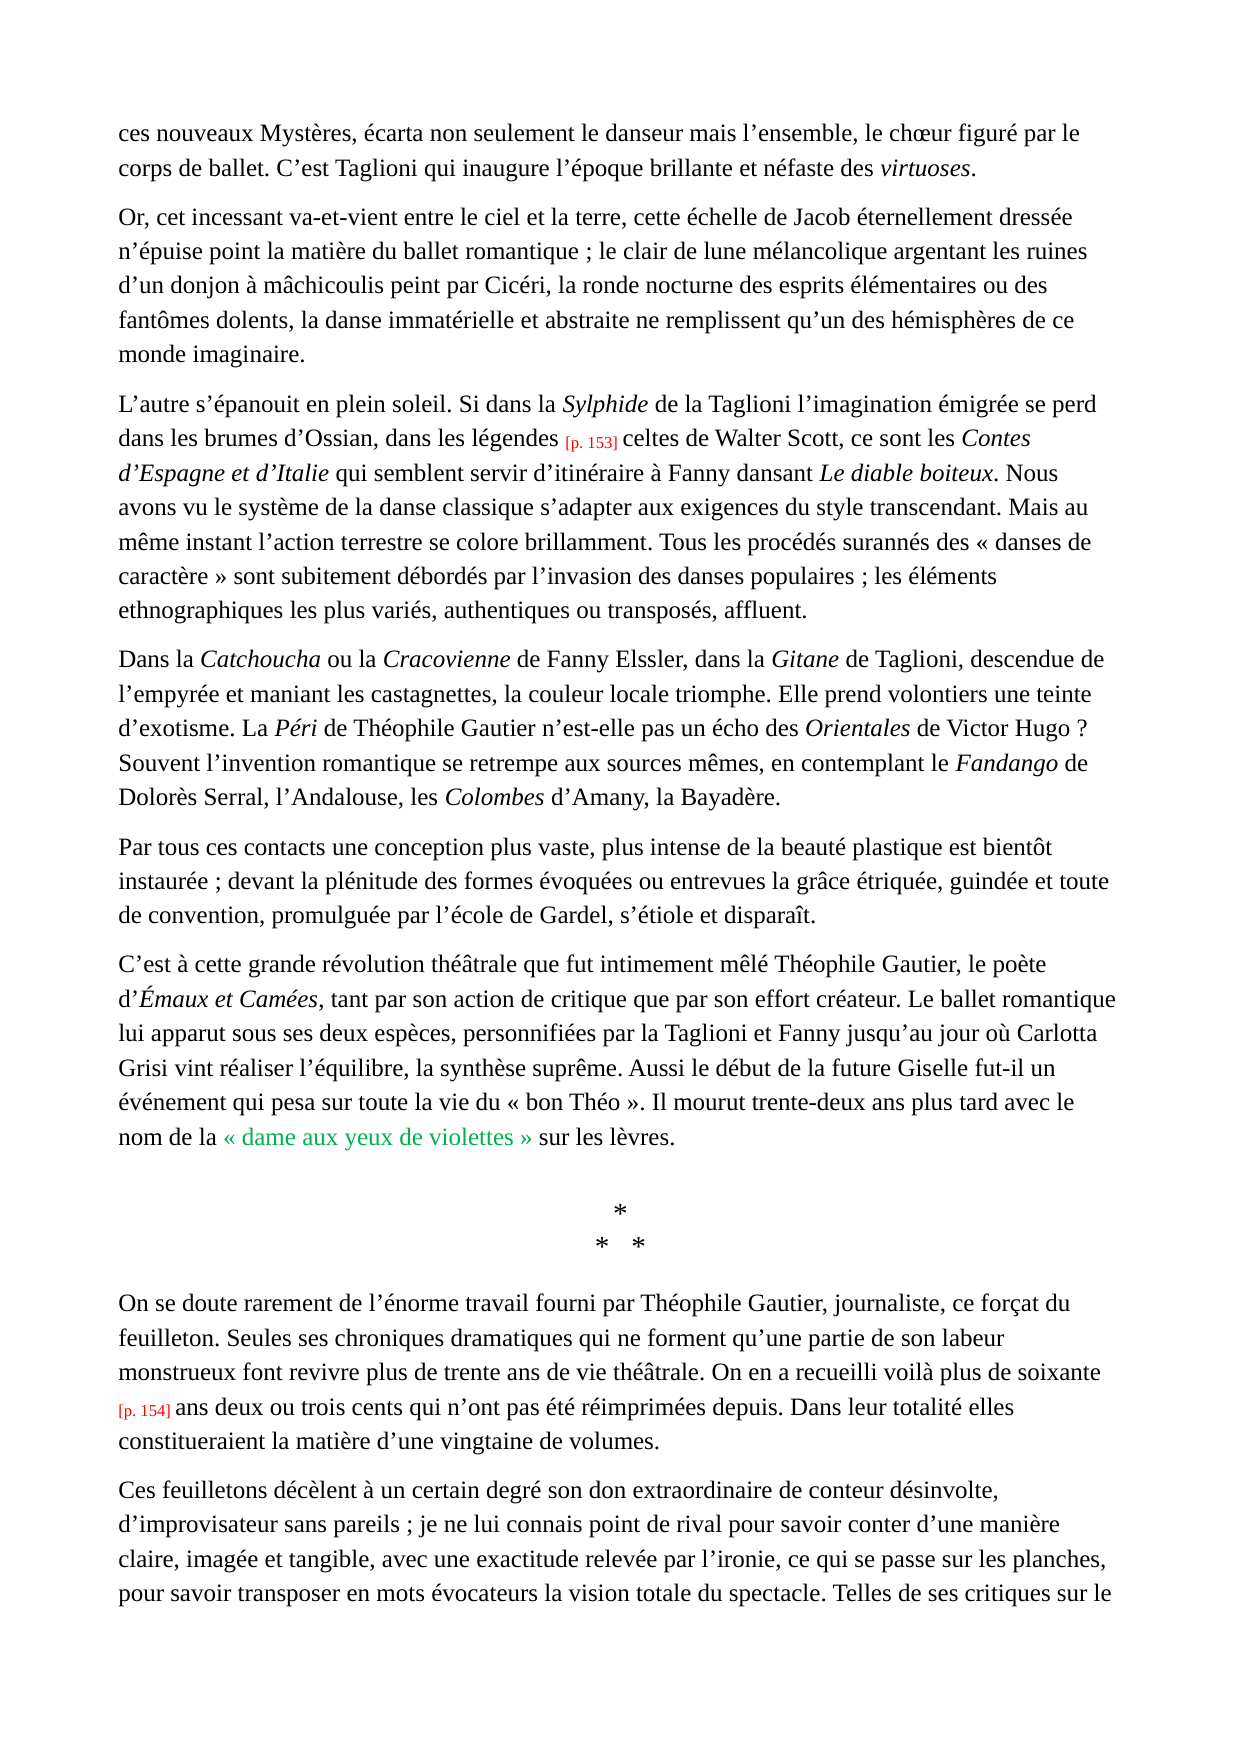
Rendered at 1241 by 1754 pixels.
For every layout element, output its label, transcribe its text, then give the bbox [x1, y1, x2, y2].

text ces nouveaux Mystères, écarta non seulement le danseur mais l’ensemble, le chœur figuré par le corps de ballet. C’est Taglioni qui inaugure l’époque brillante et néfaste des virtuoses. [118, 118, 1122, 181]
text Or, cet incessant va-et-vient entre le ciel et la terre, cette échelle de Jacob éternellement dressée n’épuise point la matière du ballet romantique ; le clair de lune mélancolique argentant les ruines d’un donjon à mâchicoulis peint par Cicéri, la ronde nocturne des esprits élémentaires ou des fantômes dolents, la danse immatérielle et abstraite ne remplissent qu’un des hémisphères de ce monde imaginaire. [118, 202, 1122, 368]
text L’autre s’épanouit en plein soleil. Si dans la Sylphide de la Taglioni l’imagination émigrée se perd dans les brumes d’Ossian, dans les légendes [p. 153] celtes de Walter Scott, ce sont les Contes d’Espagne et d’Italie qui semblent servir d’itinéraire à Fanny dansant Le diable boiteux. Nous avons vu le système de la danse classique s’adapter aux exigences du style transcendant. Mais au même instant l’action terrestre se colore brillamment. Tous les procédés surannés des « danses de caractère » sont subitement débordés par l’invasion des danses populaires ; les éléments ethnographiques les plus variés, authentiques ou transposés, affluent. [118, 389, 1122, 624]
text * * * [118, 1196, 1122, 1263]
text Dans la Catchoucha ou la Cracovienne de Fanny Elssler, dans la Gitane de Taglioni, descendue de l’empyrée et maniant les castagnettes, la couleur locale triomphe. Elle prend volontiers une teinte d’exotisme. La Péri de Théophile Gautier n’est-elle pas un écho des Orientales de Victor Hugo ? Souvent l’invention romantique se retrempe aux sources mêmes, en contemplant le Fandango de Dolorès Serral, l’Andalouse, les Colombes d’Amany, la Bayadère. [118, 644, 1122, 811]
text On se doute rarement de l’énorme travail fourni par Théophile Gautier, journaliste, ce forçat du feuilleton. Seules ses chroniques dramatiques qui ne forment qu’une partie de son labeur monstrueux font revivre plus de trente ans de vie théâtrale. On en a recueilli voilà plus de soixante [p. 154] ans deux ou trois cents qui n’ont pas été réimprimées depuis. Dans leur totalité elles constitueraient la matière d’une vingtaine de volumes. [118, 1288, 1122, 1455]
text C’est à cette grande révolution théâtrale que fut intimement mêlé Théophile Gautier, le poète d’Émaux et Camées, tant par son action de critique que par son effort créateur. Le ballet romantique lui apparut sous ses deux espèces, personnifiées par la Taglioni et Fanny jusqu’au jour où Carlotta Grisi vint réaliser l’équilibre, la synthèse suprême. Aussi le début de la future Giselle fut-il un événement qui pesa sur toute la vie du « bon Théo ». Il mourut trente-deux ans plus tard avec le nom de la « dame aux yeux de violettes » sur les lèvres. [118, 949, 1122, 1151]
text Ces feuilletons décèlent à un certain degré son don extraordinaire de conteur désinvolte, d’improvisateur sans pareils ; je ne lui connais point de rival pour savoir conter d’une manière claire, imagée et tangible, avec une exactitude relevée par l’ironie, ce qui se passe sur les planches, pour savoir transposer en mots évocateurs la vision totale du spectacle. Telles de ses critiques sur le [118, 1475, 1122, 1607]
text Par tous ces contacts une conception plus vaste, plus intense de la beauté plastique est bientôt instaurée ; devant la plénitude des formes évoquées ou entrevues la grâce étriquée, guindée et toute de convention, promulguée par l’école de Gardel, s’étiole et disparaît. [118, 832, 1122, 929]
